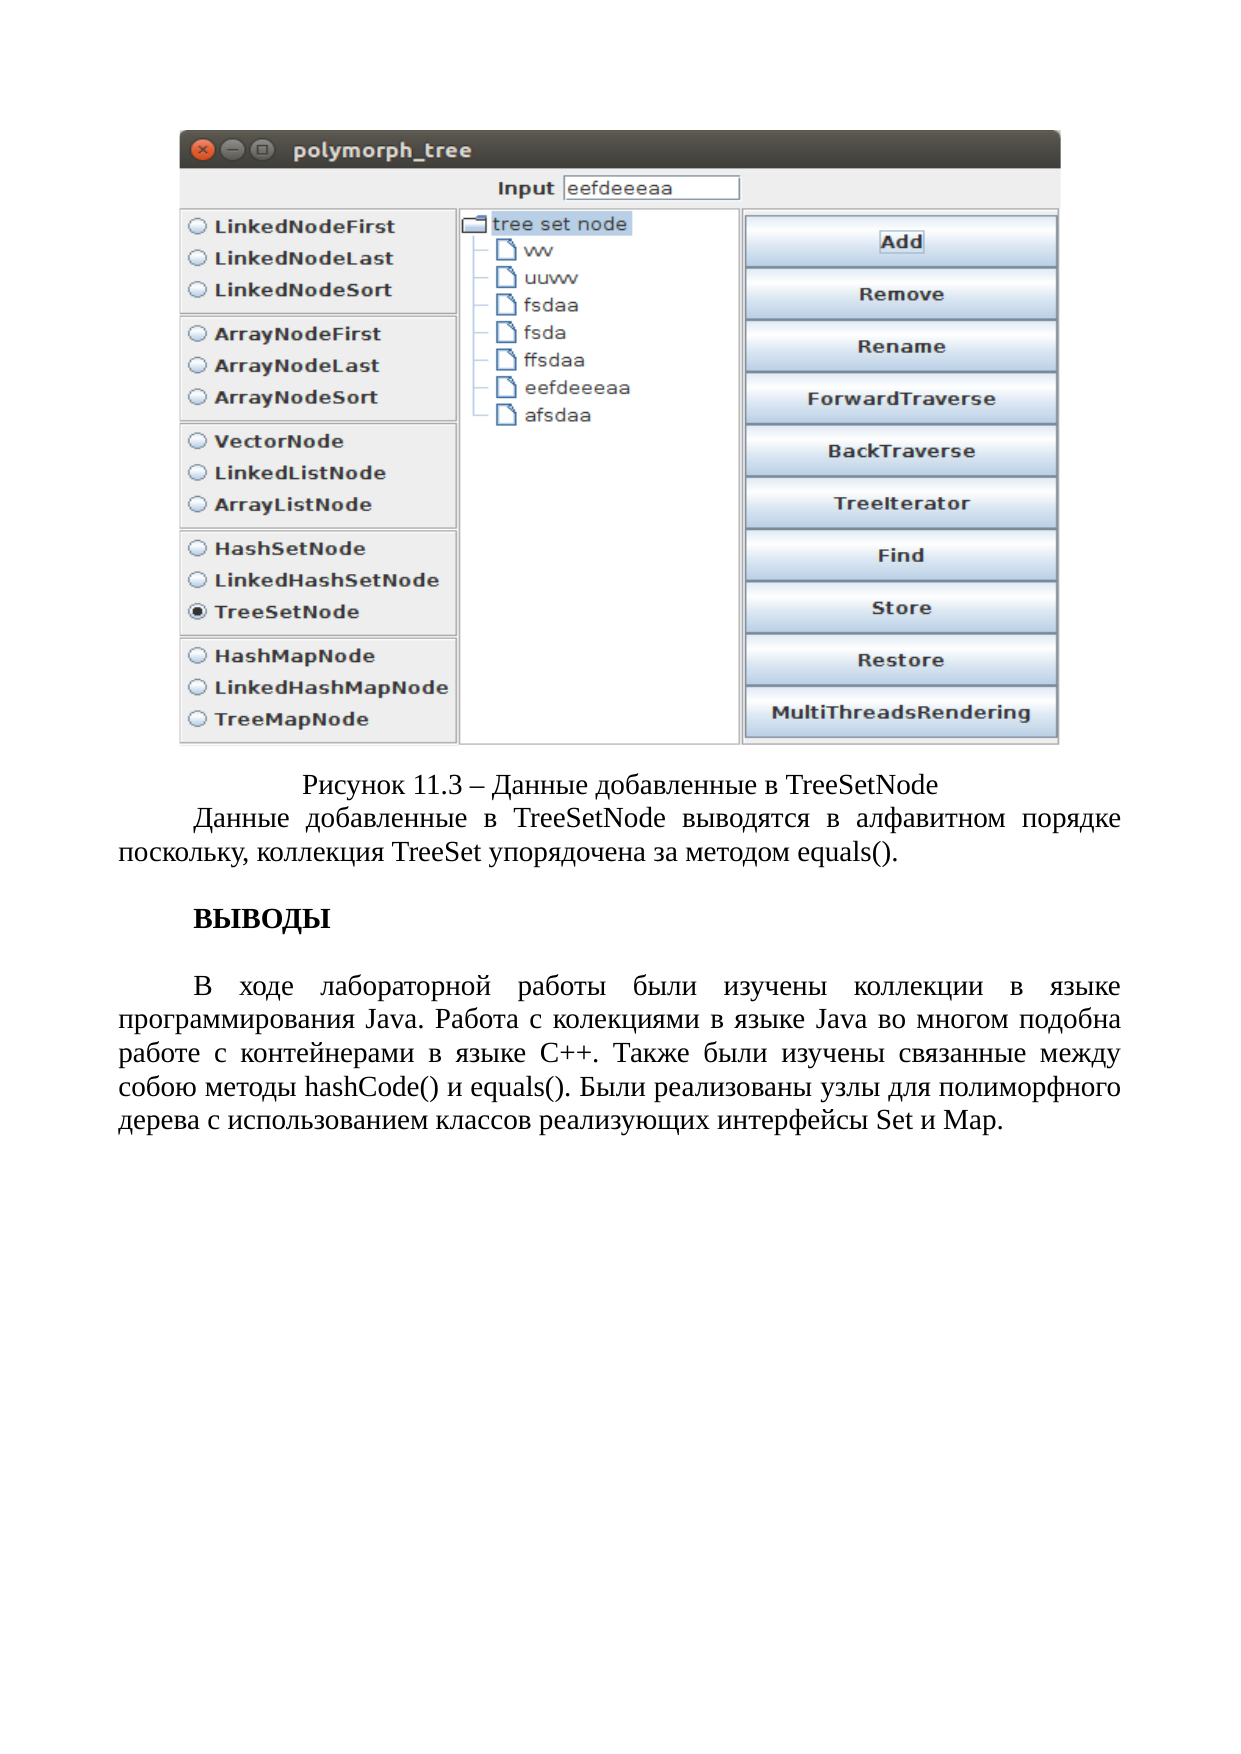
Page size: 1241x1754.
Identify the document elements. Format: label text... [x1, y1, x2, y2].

text Данные добавленные в TreeSetNode выводятся в алфавитном порядке поскольку, коллекция TreeSet упорядочена за методом equals(). [118, 800, 1122, 867]
text Рисунок 11.3 – Данные добавленные в TreeSetNode [118, 118, 1122, 800]
text В ходе лабораторной работы были изучены коллекции в языке программирования Java. Работа с колекциями в языке Java во многом подобна работе с контейнерами в языке С++. Также были изучены связанные между собою методы hashCode() и equals(). Были реализованы узлы для полиморфного дерева с использованием классов реализующих интерфейсы Set и Map. [118, 968, 1122, 1136]
picture [179, 130, 1061, 767]
text ВЫВОДЫ [118, 901, 1122, 934]
